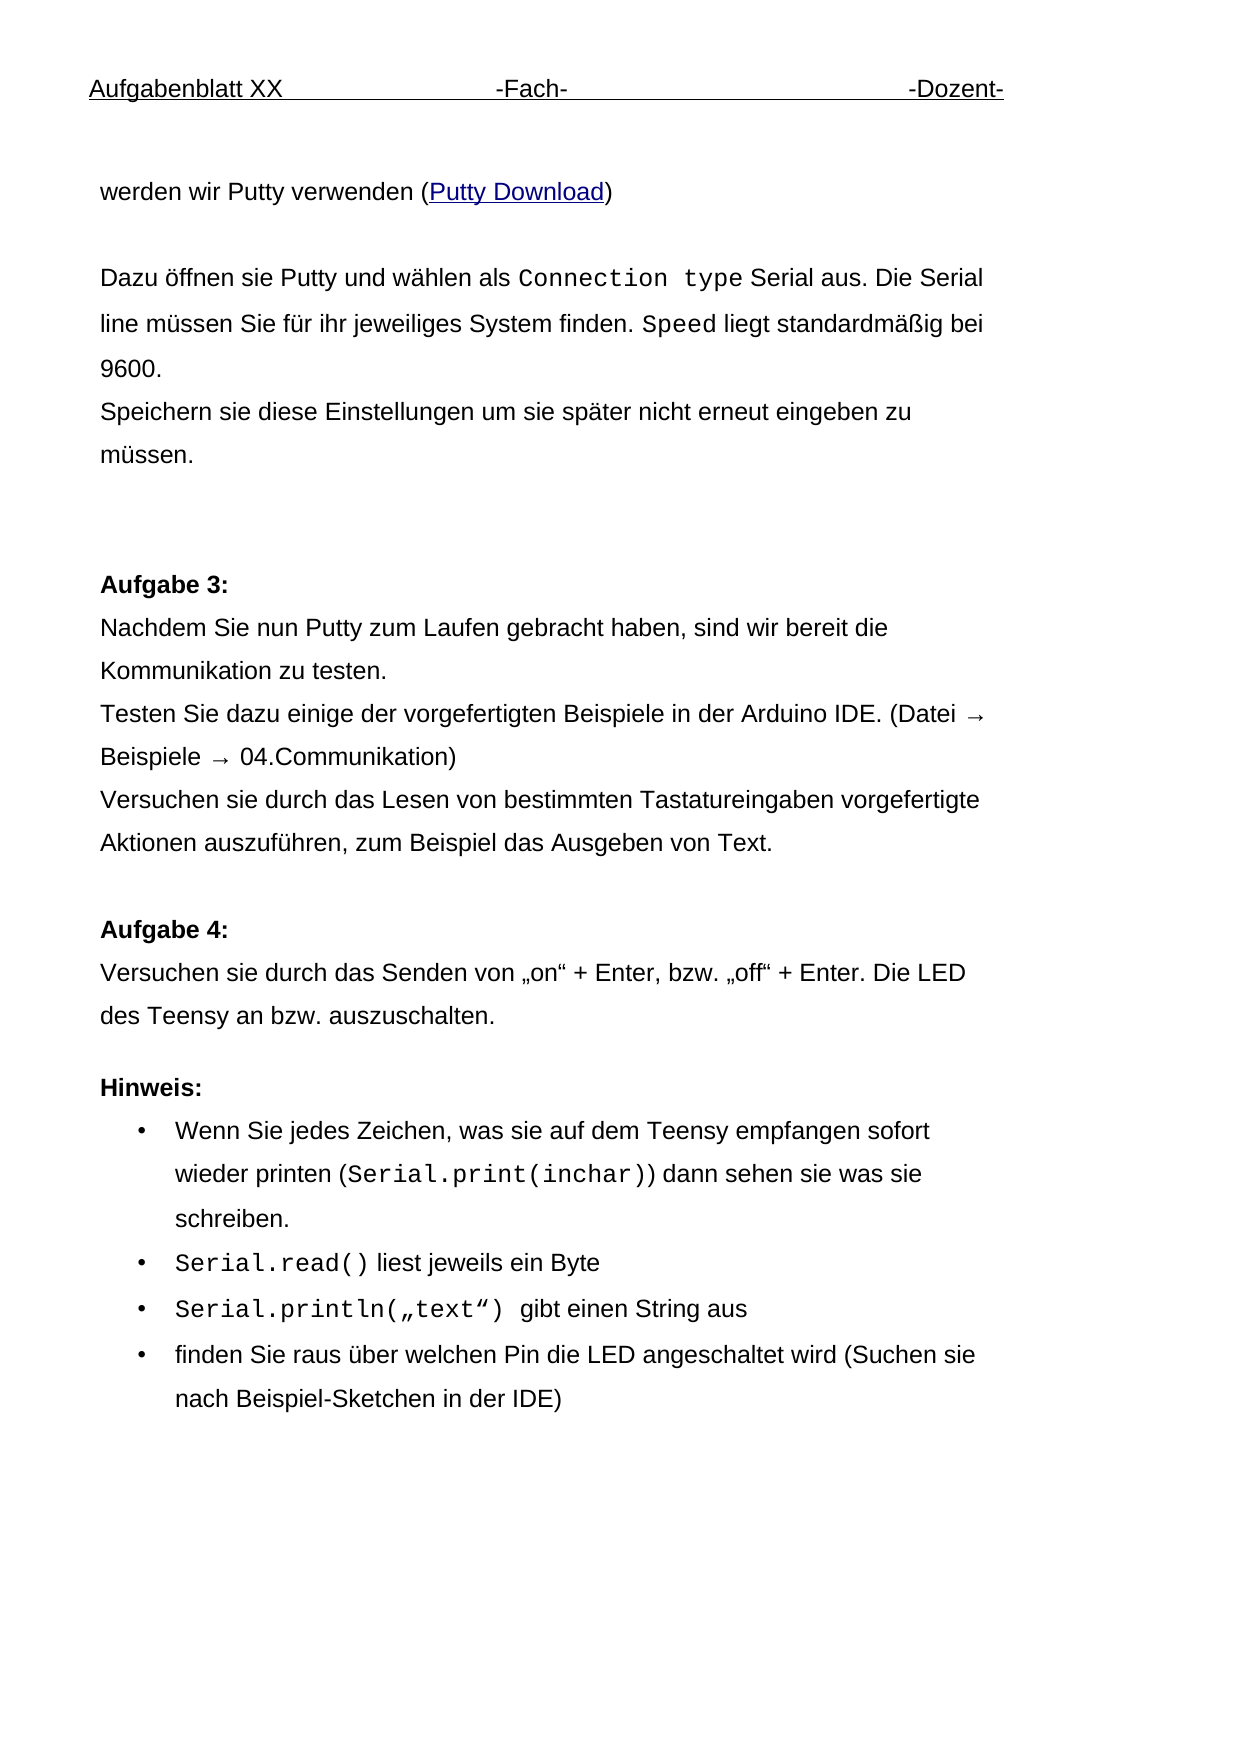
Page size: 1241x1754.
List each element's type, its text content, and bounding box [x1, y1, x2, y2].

table_cell Hinweis: Wenn Sie jedes Zeichen, was sie auf dem Teensy empfangen sofort wieder printen (Serial.print(inchar)) dann sehen sie was sie schreiben. Serial.read() liest jeweils ein Byte Serial.println(„text“) gibt einen String aus finden Sie raus über welchen Pin die LED angeschaltet wird (Suchen sie nach Beispiel-Sketchen in der IDE) [89, 1073, 1018, 1455]
table_cell werden wir Putty verwenden (Putty Download) Dazu öffnen sie Putty und wählen als Connection type Serial aus. Die Serial line müssen Sie für ihr jeweiliges System finden. Speed liegt standardmäßig bei 9600. Speichern sie diese Einstellungen um sie später nicht erneut eingeben zu müssen. Aufgabe 3: Nachdem Sie nun Putty zum Laufen gebracht haben, sind wir bereit die Kommunikation zu testen. Testen Sie dazu einige der vorgefertigten Beispiele in der Arduino IDE. (Datei → Beispiele → 04.Communikation) Versuchen sie durch das Lesen von bestimmten Tastatureingaben vorgefertigte Aktionen auszuführen, zum Beispiel das Ausgeben von Text. Aufgabe 4: Versuchen sie durch das Senden von „on“ + Enter, bzw. „off“ + Enter. Die LED des Teensy an bzw. auszuschalten. [89, 177, 1018, 1073]
